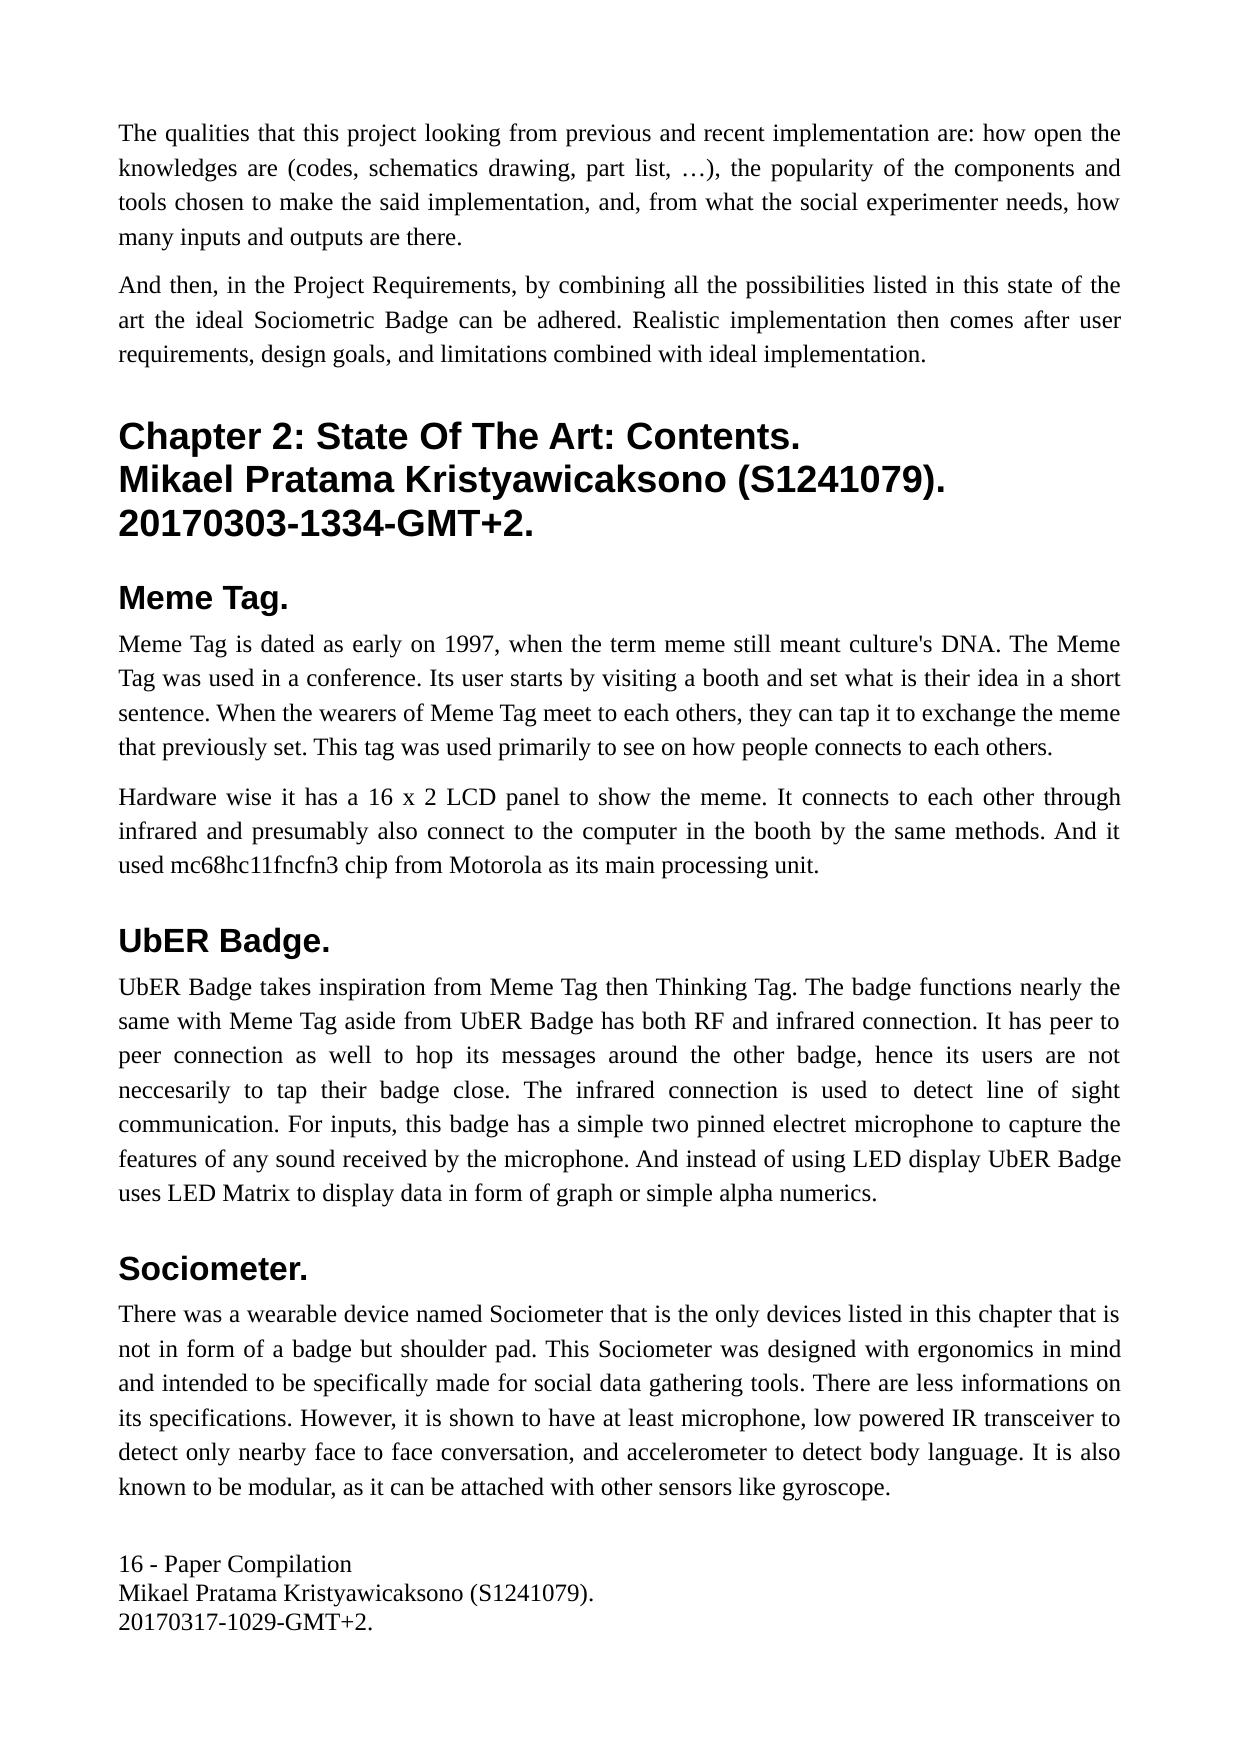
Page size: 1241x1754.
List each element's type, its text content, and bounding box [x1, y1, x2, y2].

text Hardware wise it has a 16 x 2 LCD panel to show the meme. It connects to each other through infrared and presumably also connect to the computer in the booth by the same methods. And it used mc68hc11fncfn3 chip from Motorola as its main processing unit. [118, 782, 1122, 879]
text Meme Tag is dated as early on 1997, when the term meme still meant culture's DNA. The Meme Tag was used in a conference. Its user starts by visiting a booth and set what is their idea in a short sentence. When the wearers of Meme Tag meet to each others, they can tap it to exchange the meme that previously set. This tag was used primarily to see on how people connects to each others. [118, 629, 1122, 761]
subtitle Sociometer. [118, 1248, 1122, 1287]
subtitle UbER Badge. [118, 920, 1122, 959]
text UbER Badge takes inspiration from Meme Tag then Thinking Tag. The badge functions nearly the same with Meme Tag aside from UbER Badge has both RF and infrared connection. It has peer to peer connection as well to hop its messages around the other badge, hence its users are not neccesarily to tap their badge close. The infrared connection is used to detect line of sight communication. For inputs, this badge has a simple two pinned electret microphone to capture the features of any sound received by the microphone. And instead of using LED display UbER Badge uses LED Matrix to display data in form of graph or simple alpha numerics. [118, 972, 1122, 1207]
subtitle Chapter 2: State Of The Art: Contents. Mikael Pratama Kristyawicaksono (S1241079). 20170303-1334-GMT+2. [118, 414, 1122, 544]
text There was a wearable device named Sociometer that is the only devices listed in this chapter that is not in form of a badge but shoulder pad. This Sociometer was designed with ergonomics in mind and intended to be specifically made for social data gathering tools. There are less informations on its specifications. However, it is shown to have at least microphone, low powered IR transceiver to detect only nearby face to face conversation, and accelerometer to detect body language. It is also known to be modular, as it can be attached with other sensors like gyroscope. [118, 1299, 1122, 1501]
text The qualities that this project looking from previous and recent implementation are: how open the knowledges are (codes, schematics drawing, part list, …), the popularity of the components and tools chosen to make the said implementation, and, from what the social experimenter needs, how many inputs and outputs are there. [118, 118, 1122, 250]
text And then, in the Project Requirements, by combining all the possibilities listed in this state of the art the ideal Sociometric Badge can be adhered. Realistic implementation then comes after user requirements, design goals, and limitations combined with ideal implementation. [118, 271, 1122, 368]
subtitle Meme Tag. [118, 578, 1122, 617]
